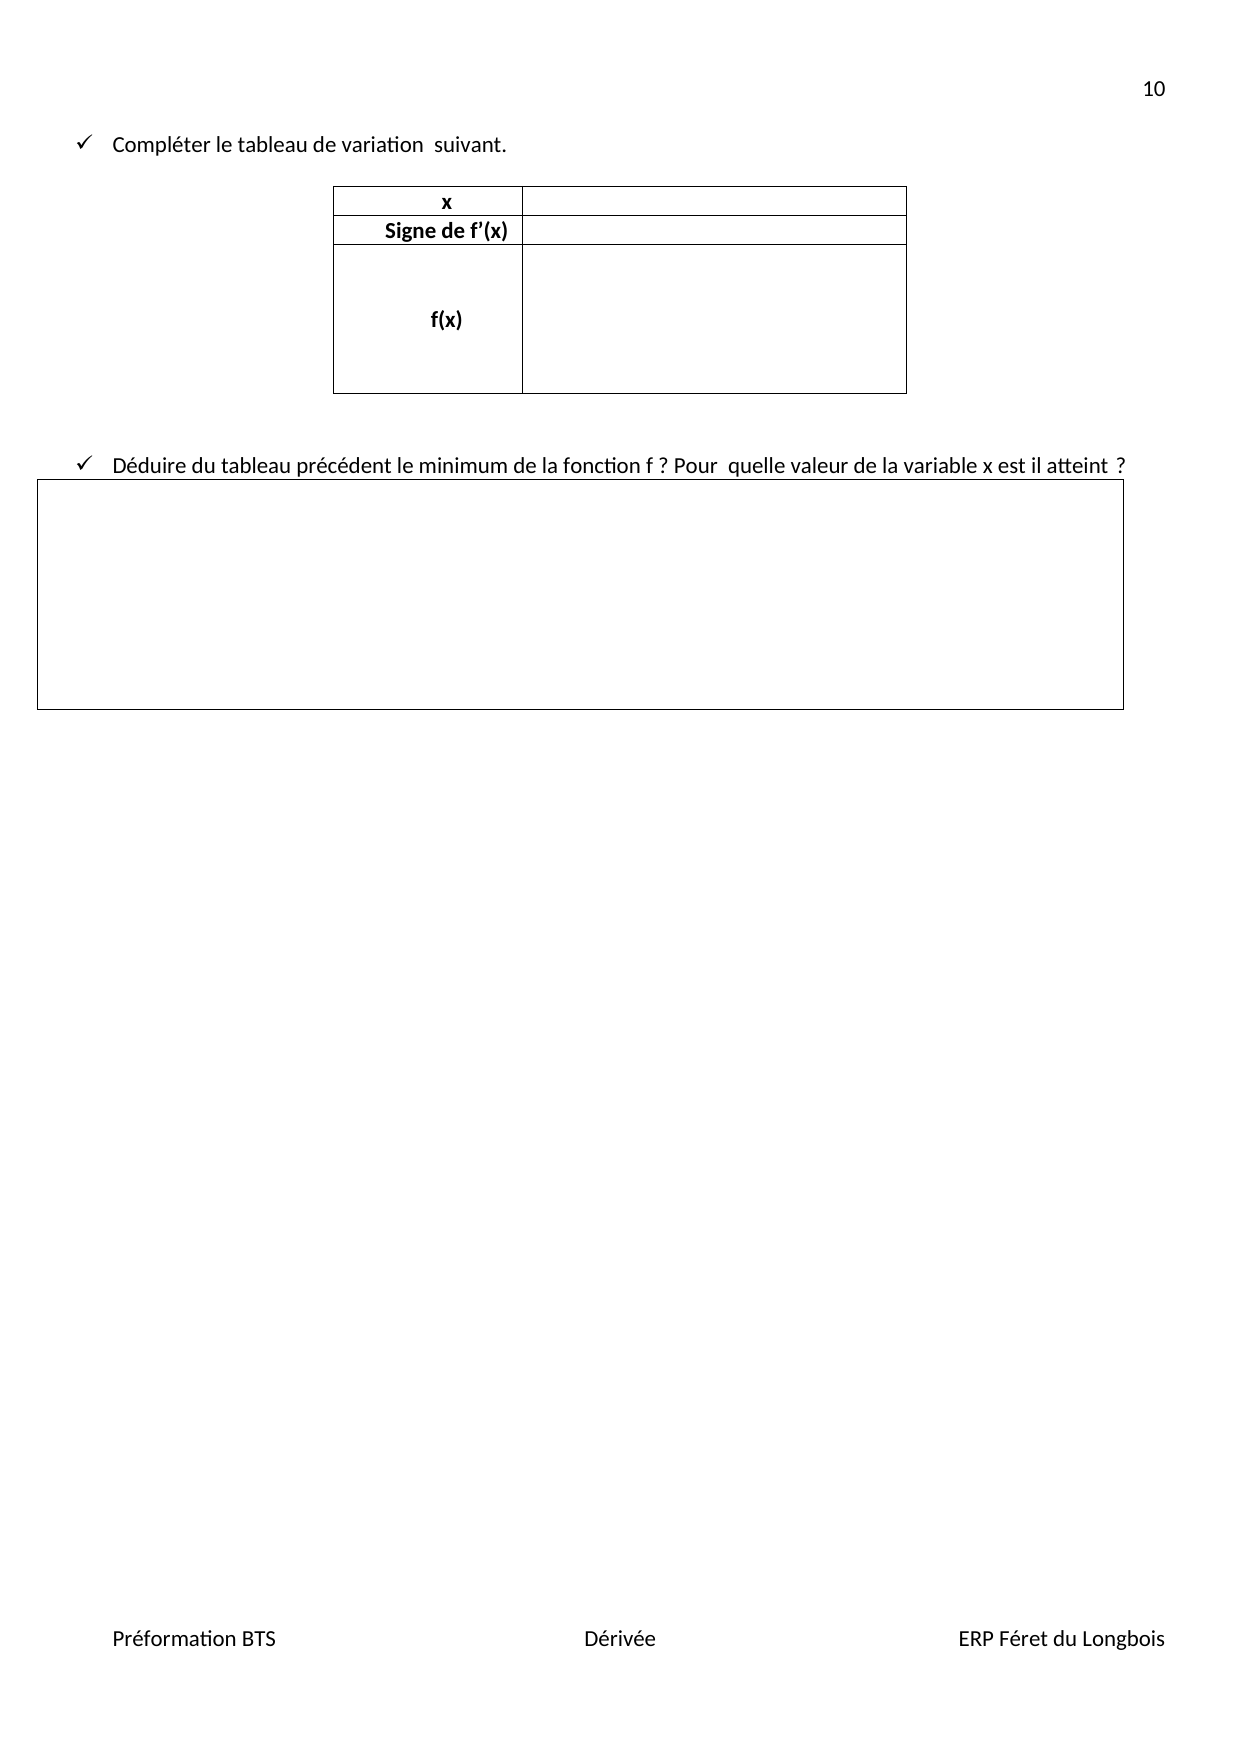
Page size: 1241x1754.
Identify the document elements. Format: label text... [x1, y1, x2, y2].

list Compléter le tableau de variation suivant. [75, 130, 1165, 158]
table_cell f(x) [334, 245, 522, 393]
table_cell Signe de f’(x) [334, 216, 522, 244]
table_header x [334, 187, 522, 215]
table_cell [523, 216, 906, 244]
table_header [523, 187, 906, 215]
table_header [38, 480, 1123, 709]
list Déduire du tableau précédent le minimum de la fonction f ? Pour quelle valeur de la variable x est il atteint ? [75, 451, 1165, 479]
table_cell [523, 245, 906, 393]
